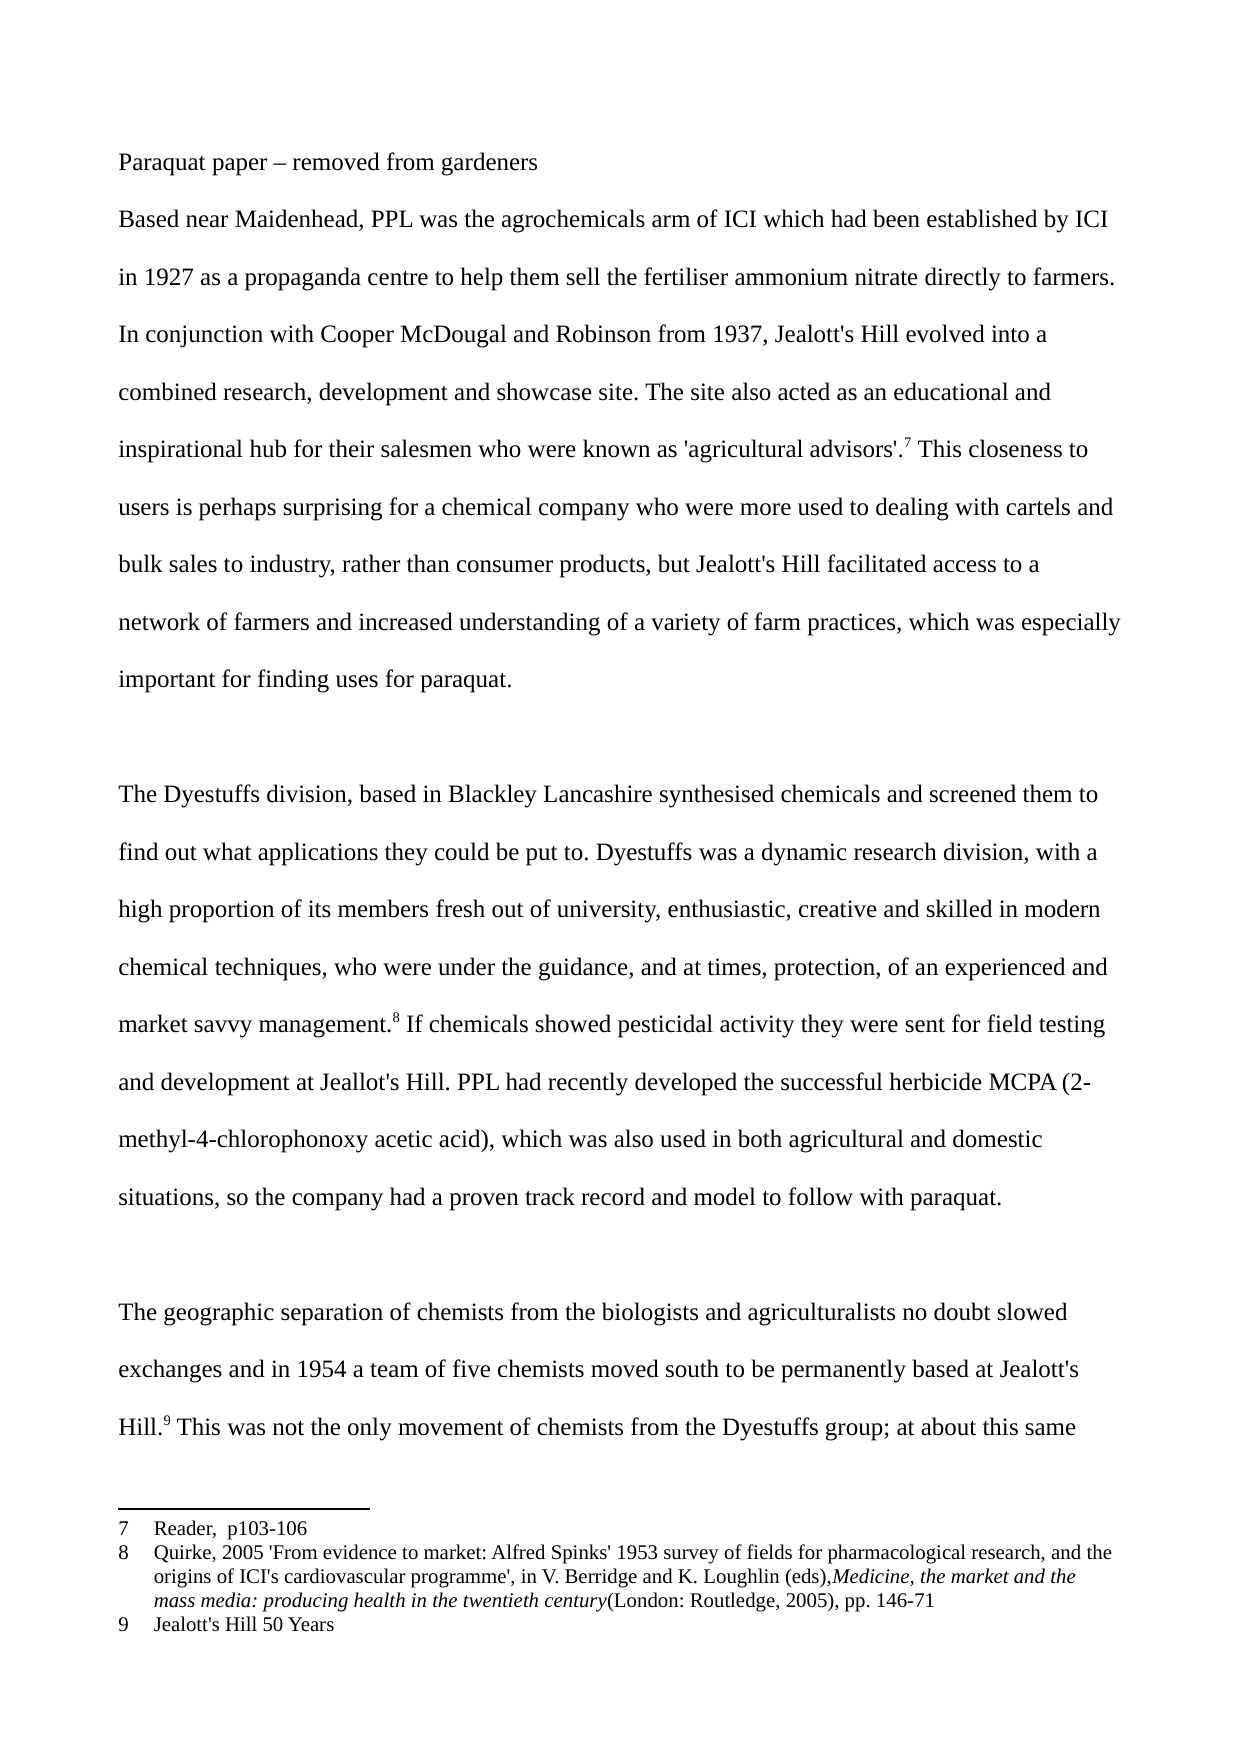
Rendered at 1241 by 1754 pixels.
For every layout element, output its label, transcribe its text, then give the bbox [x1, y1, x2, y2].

text Jealott's Hill 50 Years [118, 1612, 1122, 1636]
text Paraquat paper – removed from gardeners [118, 147, 1122, 176]
text The Dyestuffs division, based in Blackley Lancashire synthesised chemicals and screened them to find out what applications they could be put to. Dyestuffs was a dynamic research division, with a high proportion of its members fresh out of university, enthusiastic, creative and skilled in modern chemical techniques, who were under the guidance, and at times, protection, of an experienced and market savvy management. If chemicals showed pesticidal activity they were sent for field testing and development at Jeallot's Hill. PPL had recently developed the successful herbicide MCPA (2-methyl-4-chlorophonoxy acetic acid), which was also used in both agricultural and domestic situations, so the company had a proven track record and model to follow with paraquat. [118, 779, 1122, 1211]
text Reader, p103-106 [118, 1516, 1122, 1539]
text Based near Maidenhead, PPL was the agrochemicals arm of ICI which had been established by ICI in 1927 as a propaganda centre to help them sell the fertiliser ammonium nitrate directly to farmers. In conjunction with Cooper McDougal and Robinson from 1937, Jealott's Hill evolved into a combined research, development and showcase site. The site also acted as an educational and inspirational hub for their salesmen who were known as 'agricultural advisors'. This closeness to users is perhaps surprising for a chemical company who were more used to dealing with cartels and bulk sales to industry, rather than consumer products, but Jealott's Hill facilitated access to a network of farmers and increased understanding of a variety of farm practices, which was especially important for finding uses for paraquat. [118, 204, 1122, 693]
text Quirke, 2005 'From evidence to market: Alfred Spinks' 1953 survey of fields for pharmacological research, and the origins of ICI's cardiovascular programme', in V. Berridge and K. Loughlin (eds),Medicine, the market and the mass media: producing health in the twentieth century(London: Routledge, 2005), pp. 146-71 [118, 1539, 1122, 1612]
text The geographic separation of chemists from the biologists and agriculturalists no doubt slowed exchanges and in 1954 a team of five chemists moved south to be permanently based at Jealott's Hill. This was not the only movement of chemists from the Dyestuffs group; at about this same [118, 1297, 1122, 1441]
